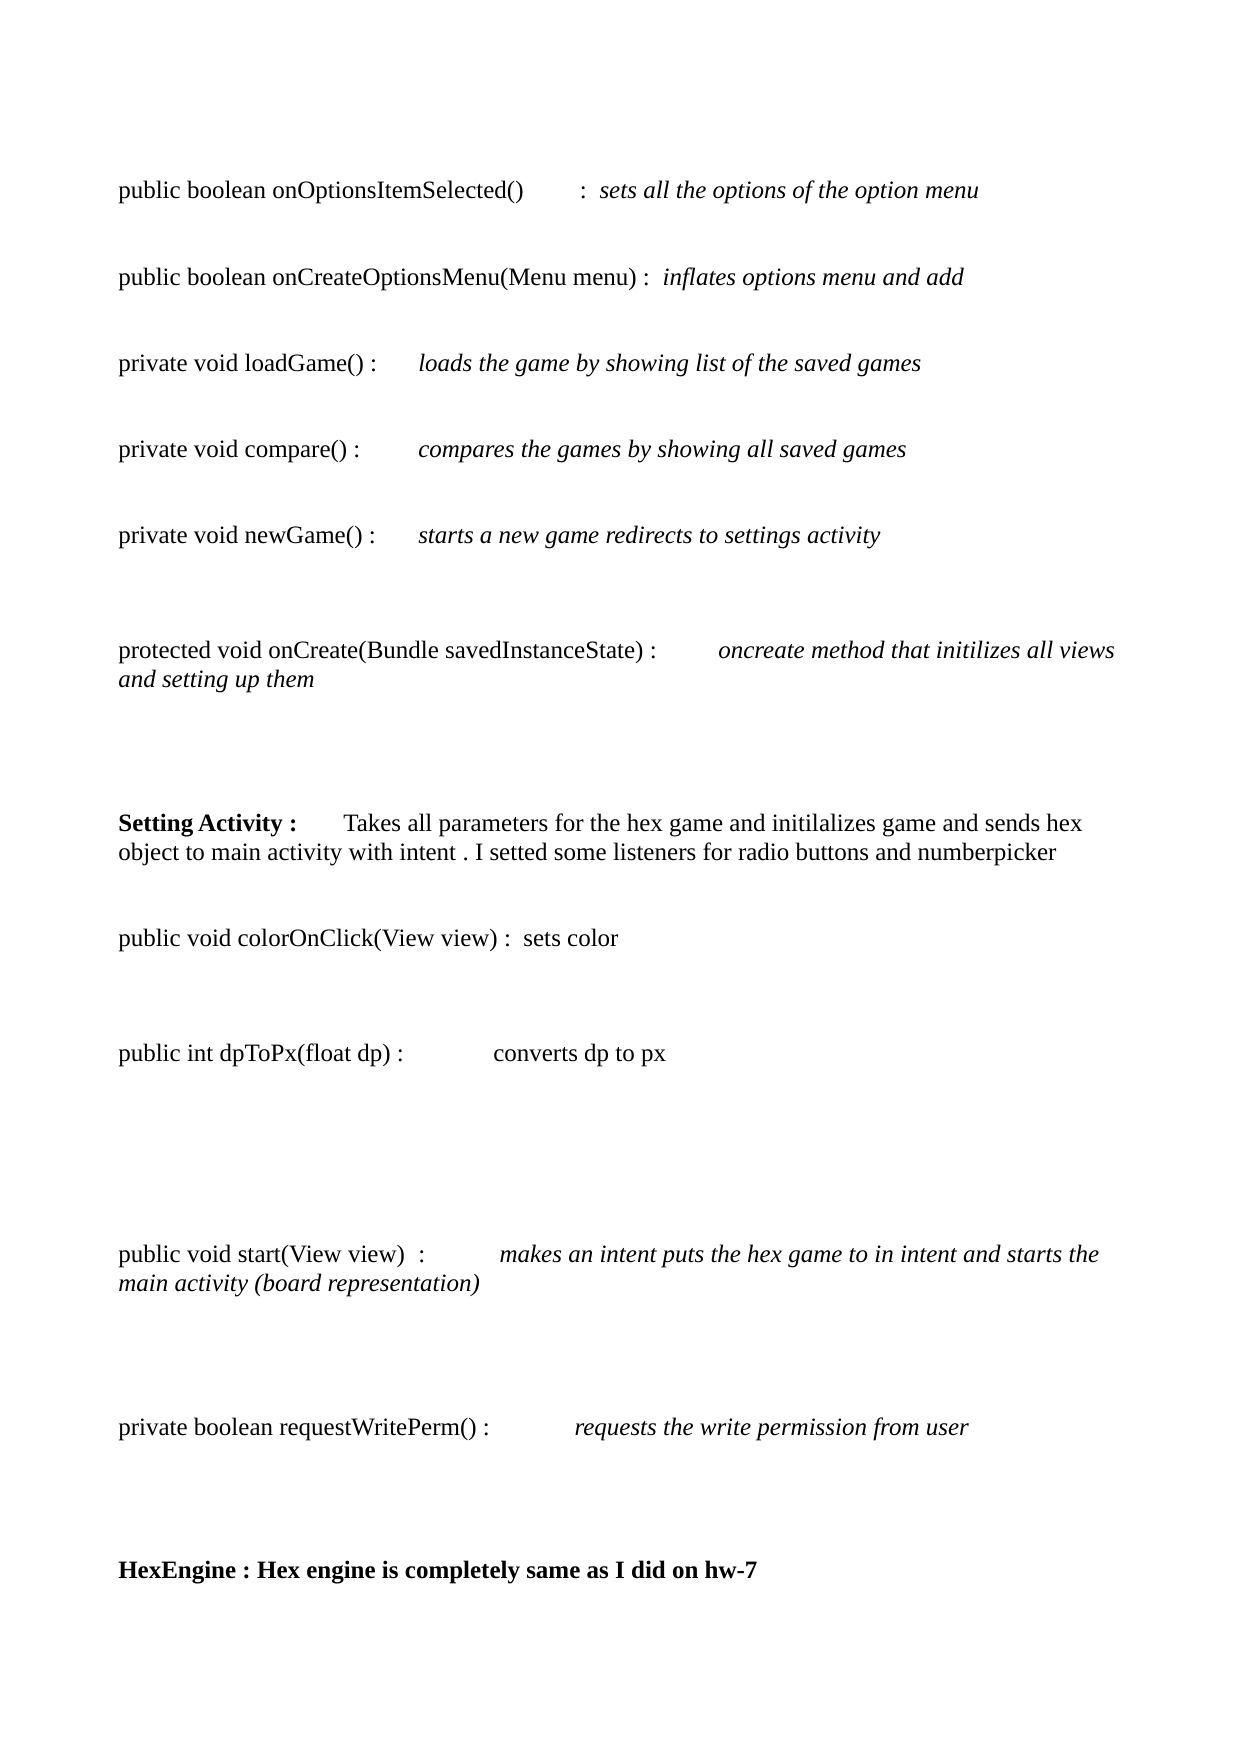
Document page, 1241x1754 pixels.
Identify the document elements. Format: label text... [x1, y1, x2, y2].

text public void colorOnClick(View view) : sets color [118, 923, 1122, 952]
text public boolean onCreateOptionsMenu(Menu menu) : inflates options menu and add [118, 233, 1122, 319]
text private void newGame() : starts a new game redirects to settings activity [118, 521, 1122, 578]
text private void loadGame() : loads the game by showing list of the saved games [118, 348, 1122, 406]
text HexEngine : Hex engine is completely same as I did on hw-7 [118, 1556, 1122, 1584]
text protected void onCreate(Bundle savedInstanceState) : oncreate method that initilizes all views and setting up them [118, 636, 1122, 722]
text private void compare() : compares the games by showing all saved games [118, 434, 1122, 492]
text public boolean onOptionsItemSelected() : sets all the options of the option menu [118, 176, 1122, 233]
text public int dpToPx(float dp) : converts dp to px [118, 1038, 1122, 1096]
text private boolean requestWritePerm() : requests the write permission from user [118, 1412, 1122, 1469]
text Setting Activity : Takes all parameters for the hex game and initilalizes game and sends hex object to main activity with intent . I setted some listeners for radio buttons and numberpicker [118, 808, 1122, 866]
text public void start(View view) : makes an intent puts the hex game to in intent and starts the main activity (board representation) [118, 1239, 1122, 1326]
